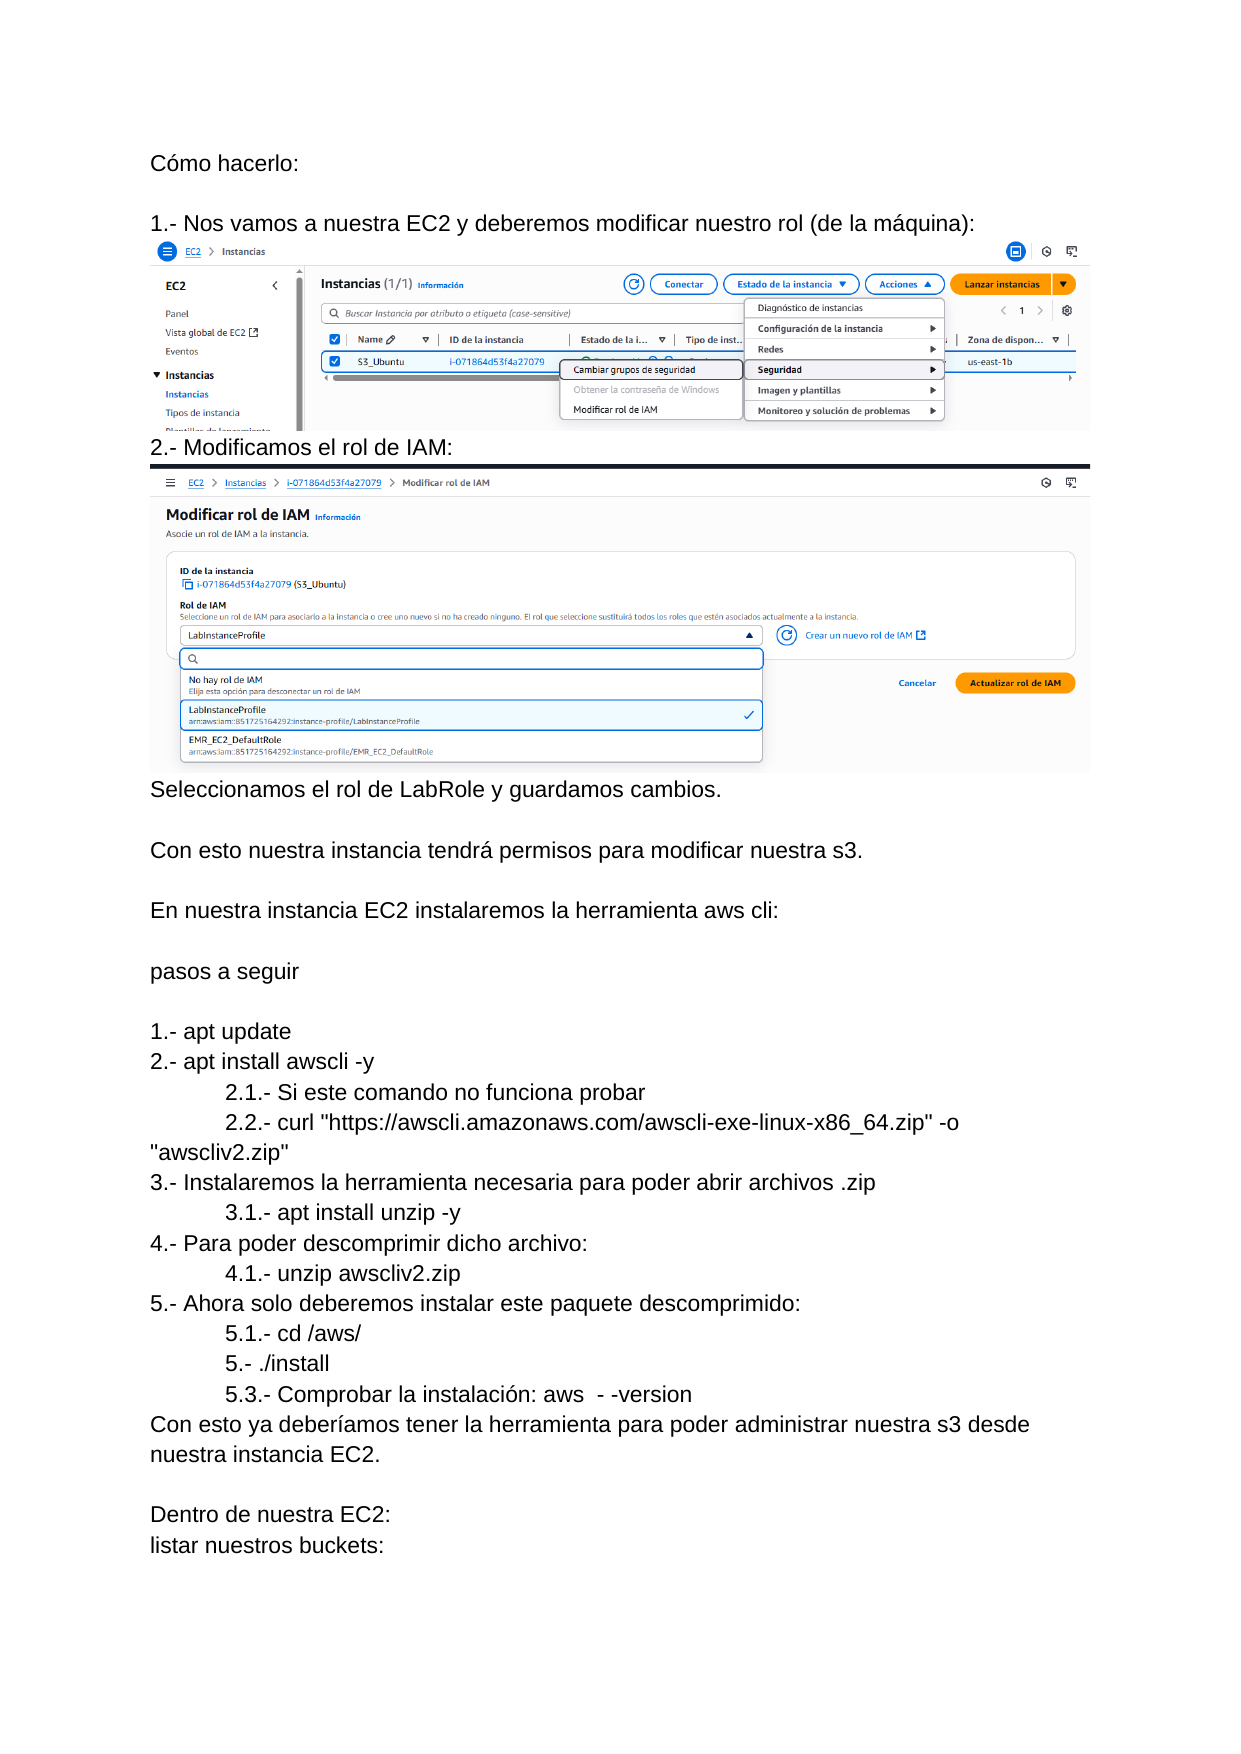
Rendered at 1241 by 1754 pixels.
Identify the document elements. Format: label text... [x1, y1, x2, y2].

text Seleccionamos el rol de LabRole y guardamos cambios. [150, 776, 1090, 803]
text pasos a seguir [150, 958, 1090, 984]
text 2.- Modificamos el rol de IAM: [150, 434, 1090, 460]
text 3.1.- apt install unzip -y [150, 1199, 1090, 1226]
picture [150, 240, 1091, 431]
text 5.- ./install [150, 1350, 1090, 1377]
text 5.3.- Comprobar la instalación: aws - -version [150, 1381, 1090, 1407]
picture [150, 464, 1091, 773]
text 2.- apt install awscli -y [150, 1048, 1090, 1075]
text Con esto ya deberíamos tener la herramienta para poder administrar nuestra s3 desde nuestra instancia EC2. [150, 1411, 1090, 1467]
text Con esto nuestra instancia tendrá permisos para modificar nuestra s3. [150, 837, 1090, 863]
text En nuestra instancia EC2 instalaremos la herramienta aws cli: [150, 897, 1090, 924]
text listar nuestros buckets: [150, 1532, 1090, 1558]
text 4.- Para poder descomprimir dicho archivo: [150, 1229, 1090, 1256]
text 2.2.- curl "https://awscli.amazonaws.com/awscli-exe-linux-x86_64.zip" -o "awscliv2.zip" [150, 1109, 1090, 1165]
text 5.1.- cd /aws/ [150, 1320, 1090, 1347]
text 5.- Ahora solo deberemos instalar este paquete descomprimido: [150, 1290, 1090, 1316]
text 1.- Nos vamos a nuestra EC2 y deberemos modificar nuestro rol (de la máquina): [150, 210, 1090, 237]
text 3.- Instalaremos la herramienta necesaria para poder abrir archivos .zip [150, 1169, 1090, 1196]
text Dentro de nuestra EC2: [150, 1501, 1090, 1528]
text 1.- apt update [150, 1018, 1090, 1044]
text 2.1.- Si este comando no funciona probar [150, 1078, 1090, 1105]
text Cómo hacerlo: [150, 150, 1090, 176]
text 4.1.- unzip awscliv2.zip [150, 1260, 1090, 1286]
